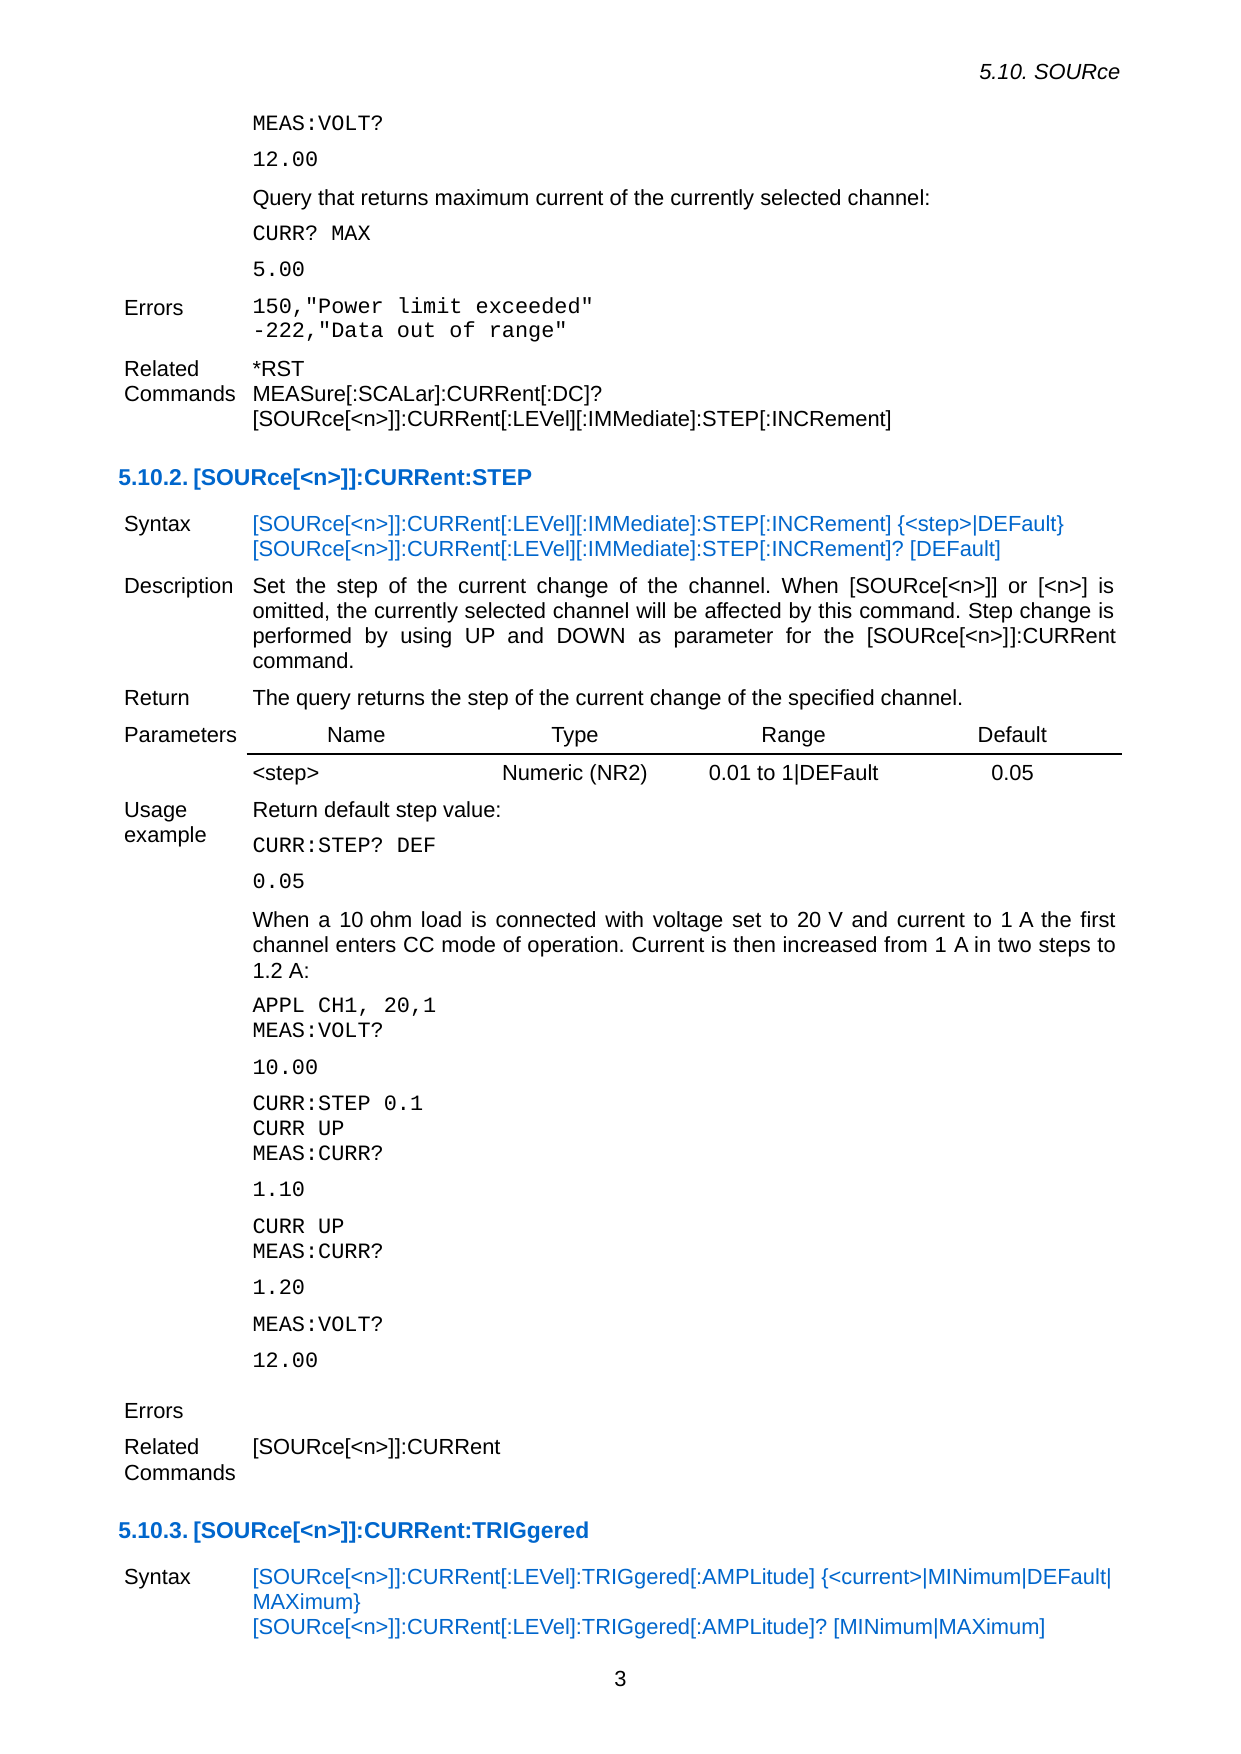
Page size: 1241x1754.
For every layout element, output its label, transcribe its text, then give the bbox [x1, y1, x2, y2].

table_cell Numeric (NR2) [465, 755, 684, 791]
table_header Syntax [118, 1558, 247, 1645]
table_cell Related Commands [118, 1429, 247, 1490]
subtitle [SOURce[<n>]]:CURRent:STEP [118, 464, 1122, 490]
table_cell Usage example [118, 791, 247, 1392]
table_header Syntax [118, 505, 247, 567]
table_cell Description [118, 567, 247, 679]
table_cell [247, 1392, 1122, 1428]
table_cell The query returns the step of the current change of the specified channel. [247, 679, 1122, 716]
table_cell Default [903, 716, 1122, 752]
table_cell MEAS:VOLT? 12.00 Query that returns maximum current of the currently selected channel: CURR? MAX 5.00 [247, 106, 1122, 289]
table_cell Errors [118, 1392, 247, 1428]
table_cell 150,"Power limit exceeded" -222,"Data out of range" [247, 289, 1122, 350]
table_cell Errors [118, 289, 247, 350]
table_cell Range [684, 716, 903, 752]
table_header [SOURce[<n>]]:CURRent[:LEVel]:TRIGgered[:AMPLitude] {<current>|MINimum|DEFault|MAXimum} [SOURce[<n>]]:CURRent[:LEVel]:TRIGgered[:AMPLitude]? [MINimum|MAXimum] [247, 1558, 1122, 1645]
table_cell <step> [247, 755, 465, 791]
table_cell [118, 106, 247, 289]
subtitle [SOURce[<n>]]:CURRent:TRIGgered [118, 1517, 1122, 1543]
table_cell Type [465, 716, 684, 752]
table_cell Return default step value: CURR:STEP? DEF 0.05 When a 10 ohm load is connected with voltage set to 20 V and current to 1 A the first channel enters CC mode of operation. Current is then increased from 1 A in two steps to 1.2 A: APPL CH1, 20,1 MEAS:VOLT? 10.00 CURR:STEP 0.1 CURR UP MEAS:CURR? 1.10 CURR UP MEAS:CURR? 1.20 MEAS:VOLT? 12.00 [247, 791, 1122, 1392]
table_cell Return [118, 679, 247, 716]
table_cell Set the step of the current change of the channel. When [SOURce[<n>]] or [<n>] is omitted, the currently selected channel will be affected by this command. Step change is performed by using UP and DOWN as parameter for the [SOURce[<n>]]:CURRent command. [247, 567, 1122, 679]
table_cell 0.01 to 1|DEFault [684, 755, 903, 791]
table_cell Parameters [118, 716, 247, 791]
table_cell [SOURce[<n>]]:CURRent [247, 1429, 1122, 1490]
table_cell *RST MEASure[:SCALar]:CURRent[:DC]? [SOURce[<n>]]:CURRent[:LEVel][:IMMediate]:STEP[:INCRement] [247, 350, 1122, 437]
table_cell 0.05 [903, 755, 1122, 791]
table_cell Name [247, 716, 465, 752]
table_header [SOURce[<n>]]:CURRent[:LEVel][:IMMediate]:STEP[:INCRement] {<step>|DEFault} [SOURce[<n>]]:CURRent[:LEVel][:IMMediate]:STEP[:INCRement]? [DEFault] [247, 505, 1122, 567]
table_cell Related Commands [118, 350, 247, 437]
